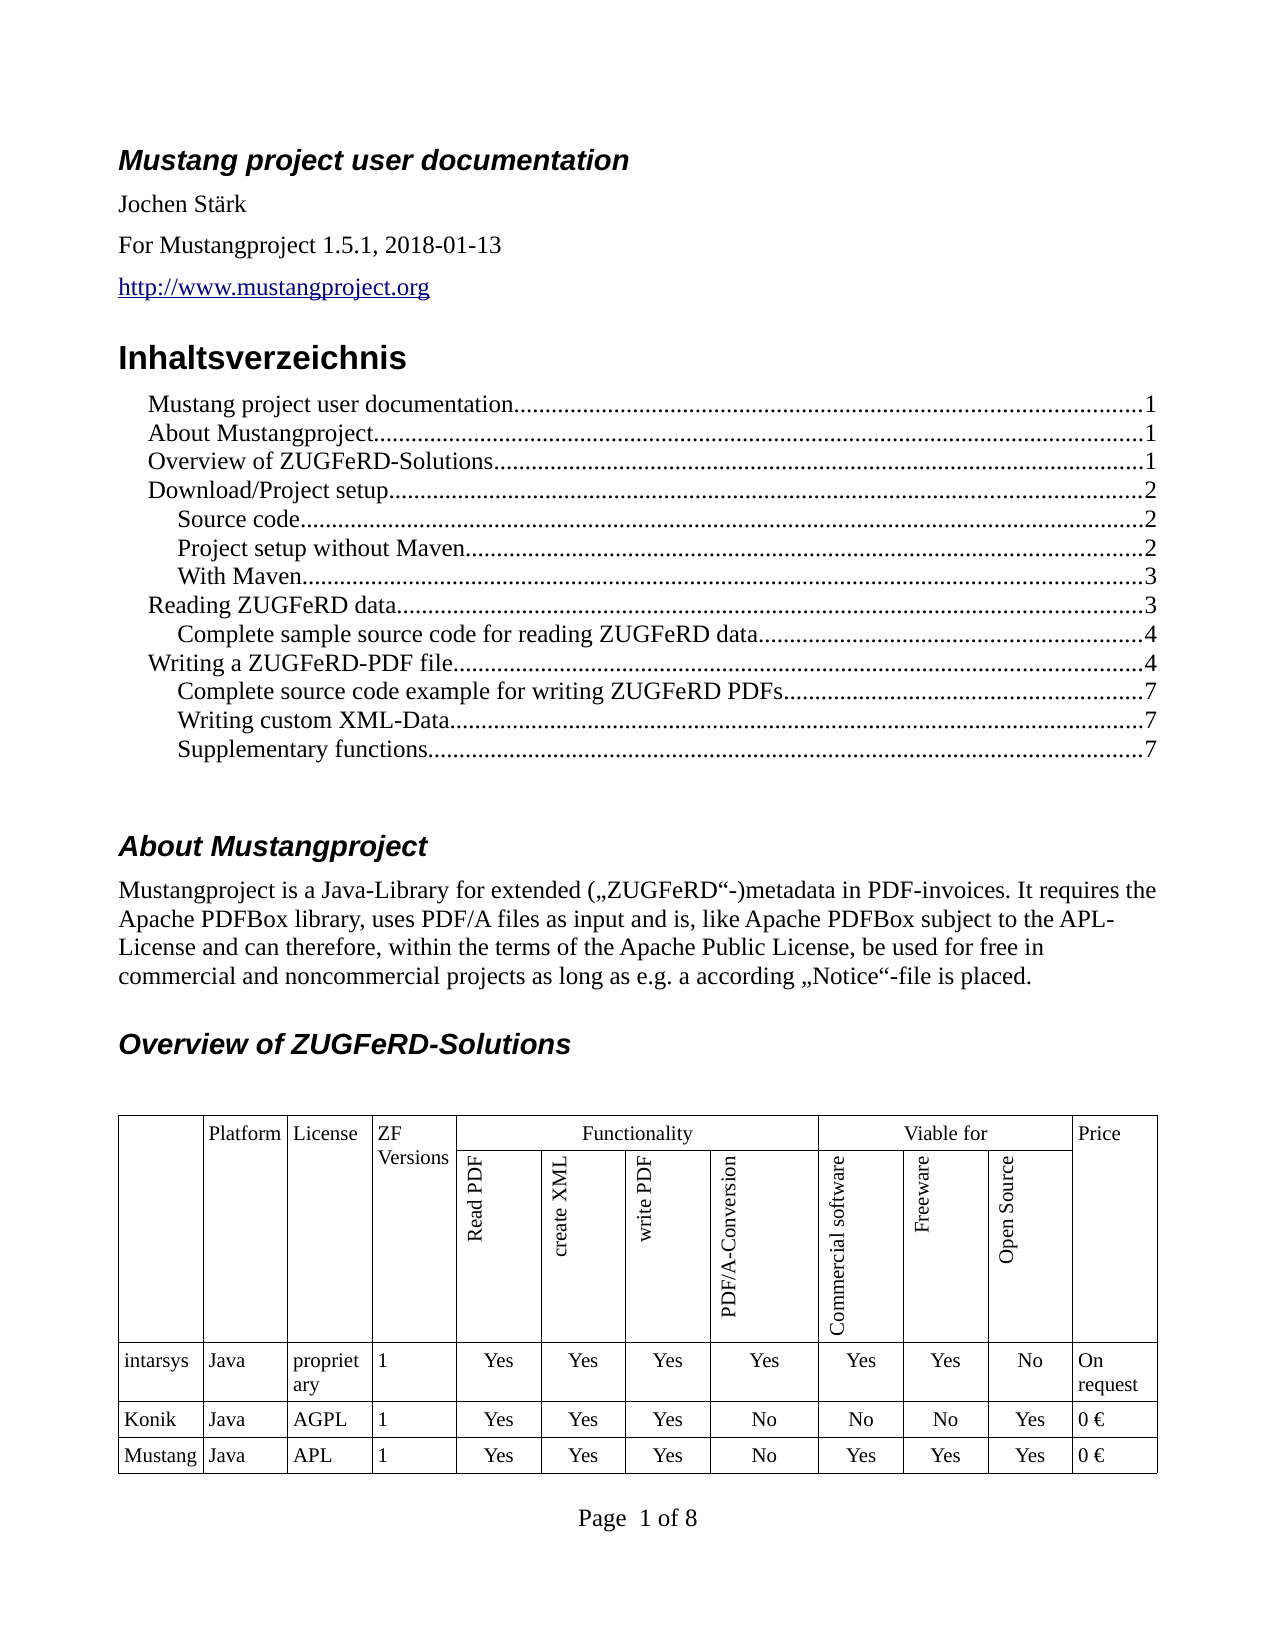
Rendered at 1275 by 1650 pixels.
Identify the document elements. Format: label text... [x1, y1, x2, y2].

table_cell APL [288, 1438, 372, 1473]
table_cell Yes [457, 1438, 541, 1473]
text About Mustangproject 1 [148, 418, 1157, 446]
table_cell Yes [626, 1438, 710, 1473]
table_cell proprietary [288, 1343, 372, 1401]
text Source code 2 [177, 504, 1157, 533]
table_cell Yes [989, 1438, 1072, 1473]
table_header ZF Versions [373, 1116, 456, 1342]
table_cell intarsys [119, 1343, 203, 1401]
table_cell Yes [989, 1402, 1072, 1437]
text Project setup without Maven 2 [177, 533, 1157, 561]
table_cell create XML [542, 1151, 625, 1342]
text Mustang project user documentation 1 [148, 389, 1157, 418]
text Complete sample source code for reading ZUGFeRD data 4 [177, 619, 1157, 648]
table_cell Yes [819, 1343, 903, 1401]
table_cell Read PDF [457, 1151, 541, 1342]
text Supplementary functions 7 [177, 734, 1157, 763]
table_cell Java [204, 1438, 287, 1473]
table_cell No [989, 1343, 1072, 1401]
table_header [119, 1116, 203, 1342]
table_cell Yes [542, 1438, 625, 1473]
text Complete source code example for writing ZUGFeRD PDFs 7 [177, 676, 1157, 705]
table_cell Yes [457, 1343, 541, 1401]
text Jochen Stärk [118, 189, 1157, 218]
text Mustangproject is a Java-Library for extended („ZUGFeRD“-)metadata in PDF-invoices. It requires the Apache PDFBox library, uses PDF/A files as input and is, like Apache PDFBox subject to the APL-License and can therefore, within the terms of the Apache Public License, be used for free in commercial and noncommercial projects as long as e.g. a according „Notice“-file is placed. [118, 875, 1157, 990]
text For Mustangproject 1.5.1, 2018-01-13 [118, 230, 1157, 259]
table_cell 1 [373, 1402, 456, 1437]
text Writing custom XML-Data 7 [177, 705, 1157, 734]
table_cell On request [1073, 1343, 1157, 1401]
table_cell No [711, 1402, 818, 1437]
subtitle Inhaltsverzeichnis [118, 338, 1157, 376]
table_cell 0 € [1073, 1402, 1157, 1437]
table_cell No [819, 1402, 903, 1437]
subtitle Mustang project user documentation [118, 143, 1157, 177]
text http://www.mustangproject.org [118, 272, 1157, 300]
table_cell No [711, 1438, 818, 1473]
table_cell 0 € [1073, 1438, 1157, 1473]
table_cell Yes [542, 1402, 625, 1437]
text Download/Project setup 2 [148, 475, 1157, 504]
subtitle About Mustangproject [118, 829, 1157, 862]
subtitle Overview of ZUGFeRD-Solutions [118, 1027, 1157, 1061]
table_cell AGPL [288, 1402, 372, 1437]
table_header License [288, 1116, 372, 1342]
table_cell Yes [542, 1343, 625, 1401]
text Writing a ZUGFeRD-PDF file 4 [148, 648, 1157, 676]
table_cell Yes [819, 1438, 903, 1473]
table_header Viable for [819, 1116, 1072, 1150]
text Reading ZUGFeRD data 3 [148, 590, 1157, 619]
text Overview of ZUGFeRD-Solutions 1 [148, 446, 1157, 475]
table_header Functionality [457, 1116, 818, 1150]
table_cell Yes [626, 1343, 710, 1401]
table_header Price [1073, 1116, 1157, 1342]
table_cell Yes [904, 1438, 988, 1473]
table_cell Yes [904, 1343, 988, 1401]
table_cell Yes [711, 1343, 818, 1401]
table_cell Mustang [119, 1438, 203, 1473]
table_cell 1 [373, 1343, 456, 1401]
table_cell Java [204, 1402, 287, 1437]
table_cell Konik [119, 1402, 203, 1437]
table_cell 1 [373, 1438, 456, 1473]
table_header Platform [204, 1116, 287, 1342]
table_cell PDF/A-Conversion [711, 1151, 818, 1342]
table_cell Commercial software [819, 1151, 903, 1342]
text With Maven 3 [177, 561, 1157, 590]
table_cell Yes [457, 1402, 541, 1437]
table_cell Yes [626, 1402, 710, 1437]
table_cell No [904, 1402, 988, 1437]
table_cell Open Source [989, 1151, 1072, 1342]
table_cell Java [204, 1343, 287, 1401]
table_cell write PDF [626, 1151, 710, 1342]
table_cell Freeware [904, 1151, 988, 1342]
